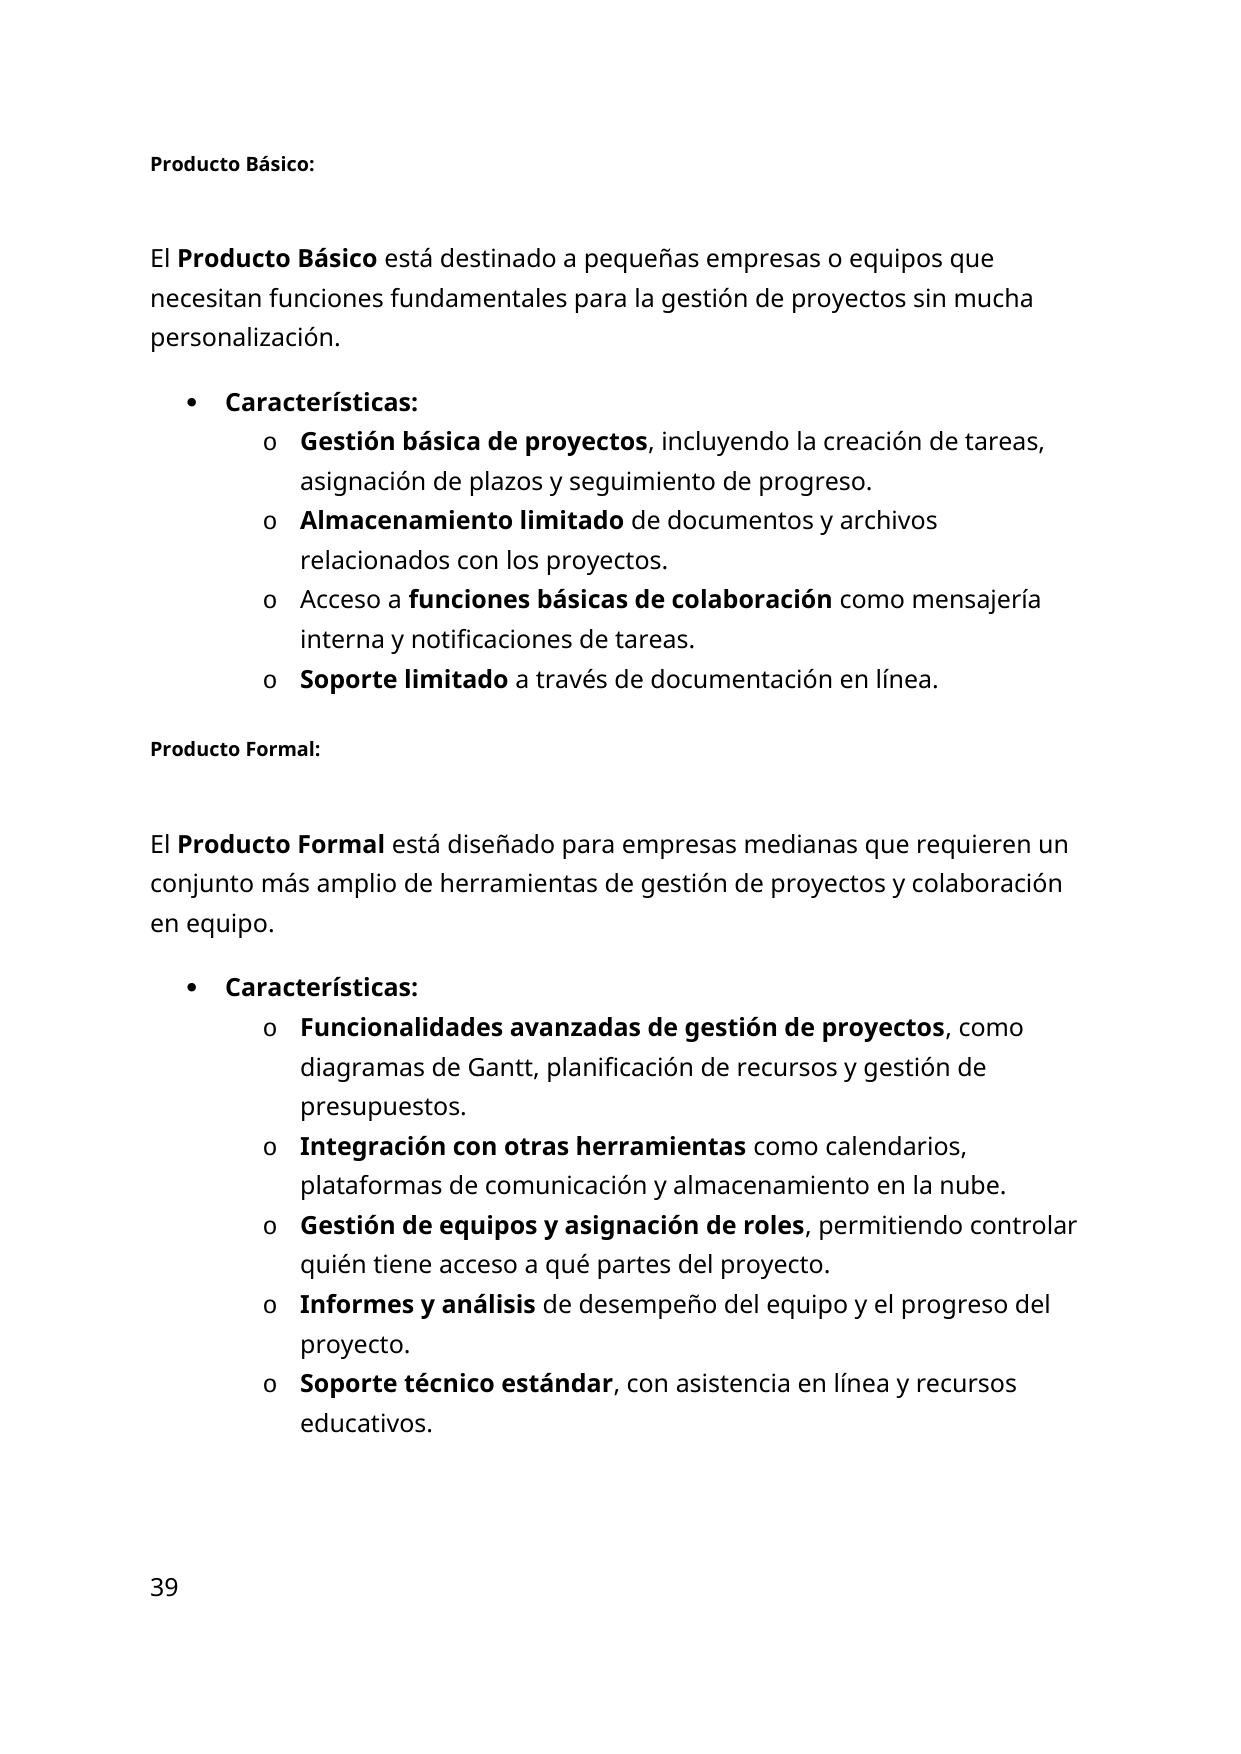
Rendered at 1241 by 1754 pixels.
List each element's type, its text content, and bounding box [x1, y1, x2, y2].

list Integración con otras herramientas como calendarios, plataformas de comunicación y almacenamiento en la nube. [262, 1128, 1090, 1202]
text El Producto Básico está destinado a pequeñas empresas o equipos que necesitan funciones fundamentales para la gestión de proyectos sin mucha personalización. [150, 241, 1090, 354]
list Soporte técnico estándar, con asistencia en línea y recursos educativos. [262, 1366, 1090, 1439]
list Características: [187, 384, 1090, 418]
subtitle Producto Formal: [150, 736, 1090, 763]
list Gestión de equipos y asignación de roles, permitiendo controlar quién tiene acceso a qué partes del proyecto. [262, 1207, 1090, 1281]
subtitle Producto Básico: [150, 150, 1090, 177]
list Características: [187, 970, 1090, 1004]
list Funcionalidades avanzadas de gestión de proyectos, como diagramas de Gantt, planificación de recursos y gestión de presupuestos. [262, 1009, 1090, 1123]
text El Producto Formal está diseñado para empresas medianas que requieren un conjunto más amplio de herramientas de gestión de proyectos y colaboración en equipo. [150, 827, 1090, 940]
list Informes y análisis de desempeño del equipo y el progreso del proyecto. [262, 1287, 1090, 1360]
list Gestión básica de proyectos, incluyendo la creación de tareas, asignación de plazos y seguimiento de progreso. [262, 424, 1090, 498]
list Acceso a funciones básicas de colaboración como mensajería interna y notificaciones de tareas. [262, 582, 1090, 656]
list Almacenamiento limitado de documentos y archivos relacionados con los proyectos. [262, 503, 1090, 577]
list Soporte limitado a través de documentación en línea. [262, 661, 1090, 696]
